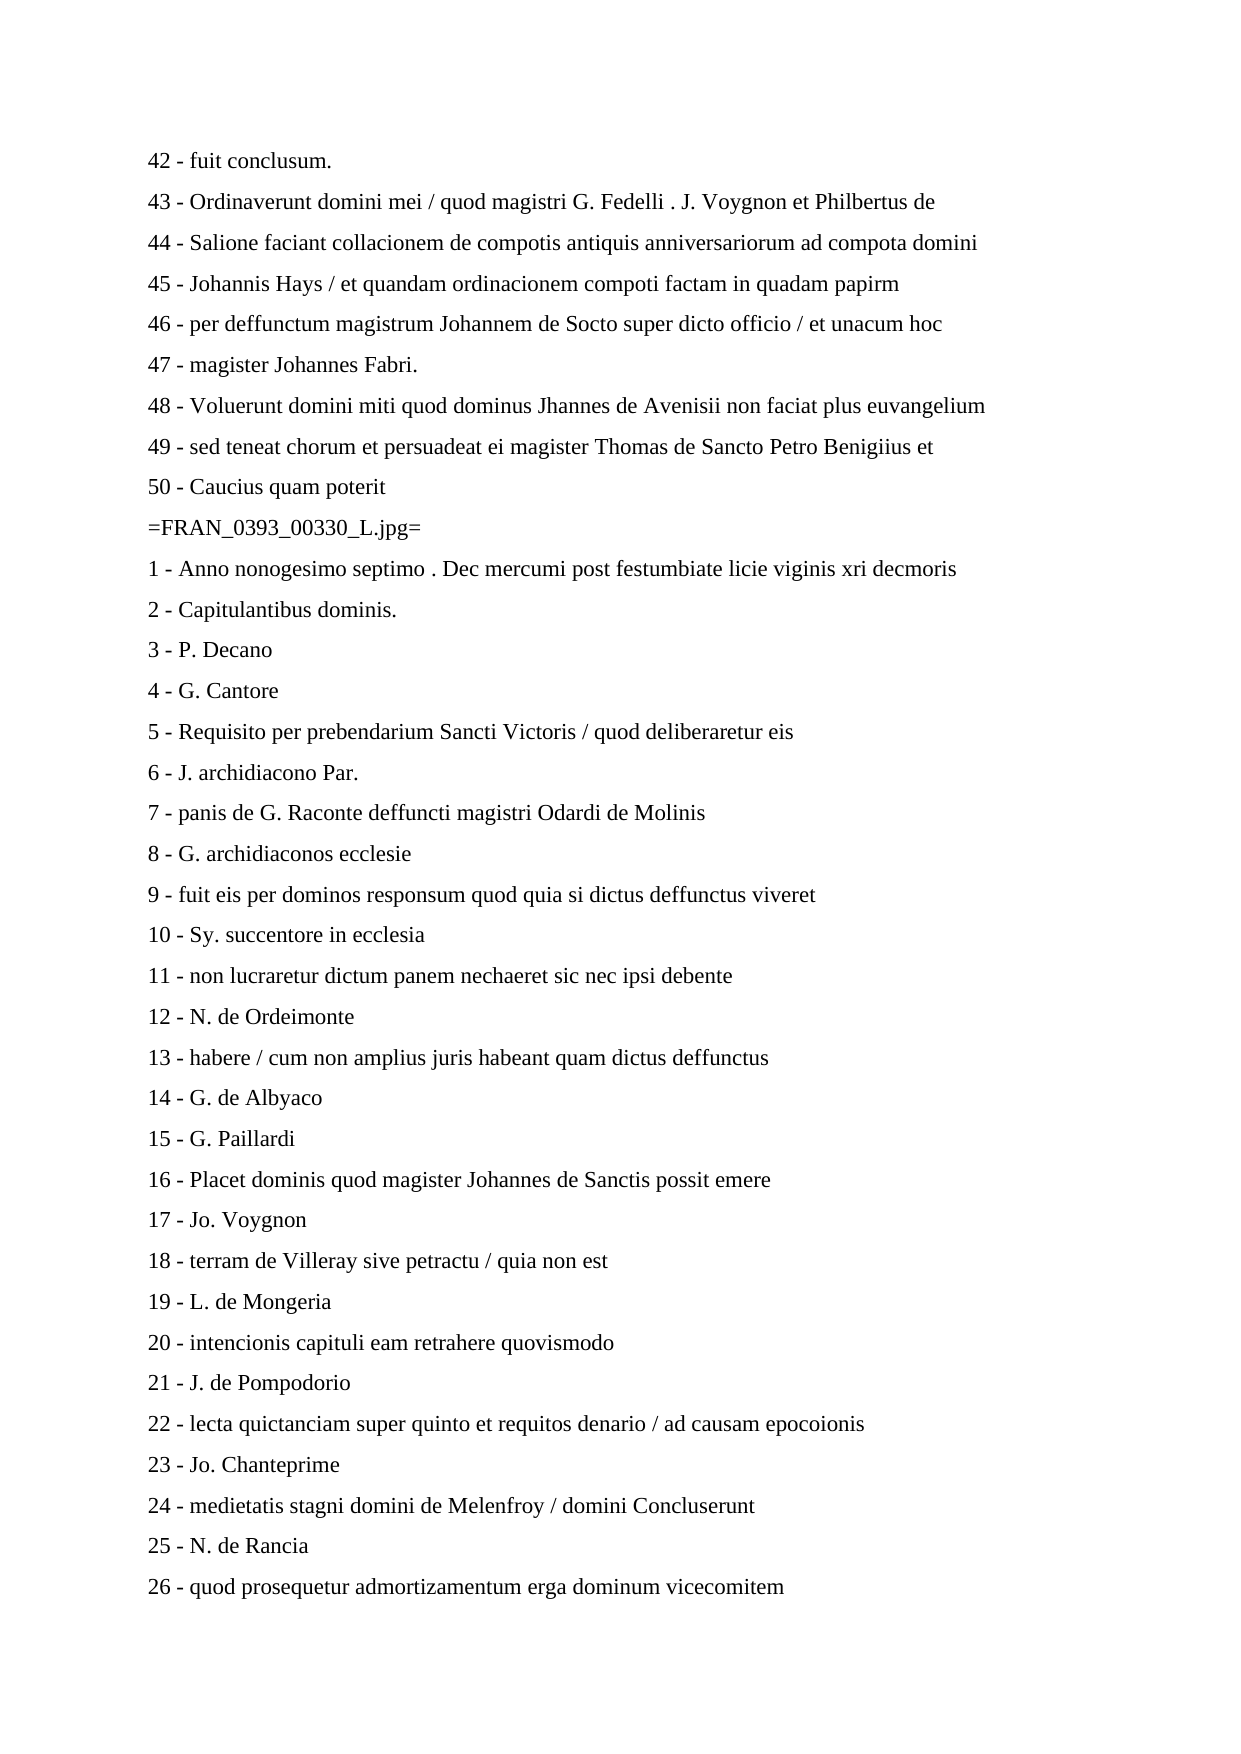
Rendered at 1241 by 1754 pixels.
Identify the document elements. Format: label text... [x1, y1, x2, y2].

text 6 - J. archidiacono Par. [148, 758, 1093, 785]
text =FRAN_0393_00330_L.jpg= [148, 514, 1093, 541]
text 10 - Sy. succentore in ecclesia [148, 921, 1093, 948]
text 22 - lecta quictanciam super quinto et requitos denario / ad causam epocoionis [148, 1410, 1093, 1437]
text 2 - Capitulantibus dominis. [148, 596, 1093, 622]
text 1 - Anno nonogesimo septimo . Dec mercumi post festumbiate licie viginis xri decmoris [148, 555, 1093, 581]
text 16 - Placet dominis quod magister Johannes de Sanctis possit emere [148, 1166, 1093, 1192]
text 4 - G. Cantore [148, 677, 1093, 703]
text 9 - fuit eis per dominos responsum quod quia si dictus deffunctus viveret [148, 881, 1093, 907]
text 48 - Voluerunt domini miti quod dominus Jhannes de Avenisii non faciat plus euvangelium [148, 392, 1093, 418]
text 21 - J. de Pompodorio [148, 1369, 1093, 1396]
text 23 - Jo. Chanteprime [148, 1451, 1093, 1477]
text 8 - G. archidiaconos ecclesie [148, 840, 1093, 866]
text 5 - Requisito per prebendarium Sancti Victoris / quod deliberaretur eis [148, 718, 1093, 744]
text 18 - terram de Villeray sive petractu / quia non est [148, 1247, 1093, 1274]
text 7 - panis de G. Raconte deffuncti magistri Odardi de Molinis [148, 799, 1093, 826]
text 44 - Salione faciant collacionem de compotis antiquis anniversariorum ad compota domini [148, 229, 1093, 255]
text 17 - Jo. Voygnon [148, 1207, 1093, 1233]
text 15 - G. Paillardi [148, 1125, 1093, 1151]
text 20 - intencionis capituli eam retrahere quovismodo [148, 1329, 1093, 1355]
text 25 - N. de Rancia [148, 1532, 1093, 1559]
text 14 - G. de Albyaco [148, 1084, 1093, 1111]
text 49 - sed teneat chorum et persuadeat ei magister Thomas de Sancto Petro Benigiius et [148, 433, 1093, 459]
text 43 - Ordinaverunt domini mei / quod magistri G. Fedelli . J. Voygnon et Philbertus de [148, 188, 1093, 215]
text 12 - N. de Ordeimonte [148, 1003, 1093, 1029]
text 19 - L. de Mongeria [148, 1288, 1093, 1314]
text 3 - P. Decano [148, 636, 1093, 663]
text 26 - quod prosequetur admortizamentum erga dominum vicecomitem [148, 1573, 1093, 1599]
text 50 - Caucius quam poterit [148, 473, 1093, 500]
text 45 - Johannis Hays / et quandam ordinacionem compoti factam in quadam papirm [148, 270, 1093, 296]
text 11 - non lucraretur dictum panem nechaeret sic nec ipsi debente [148, 962, 1093, 988]
text 13 - habere / cum non amplius juris habeant quam dictus deffunctus [148, 1044, 1093, 1070]
text 24 - medietatis stagni domini de Melenfroy / domini Concluserunt [148, 1492, 1093, 1518]
text 47 - magister Johannes Fabri. [148, 351, 1093, 378]
text 46 - per deffunctum magistrum Johannem de Socto super dicto officio / et unacum hoc [148, 311, 1093, 337]
text 42 - fuit conclusum. [148, 148, 1093, 174]
